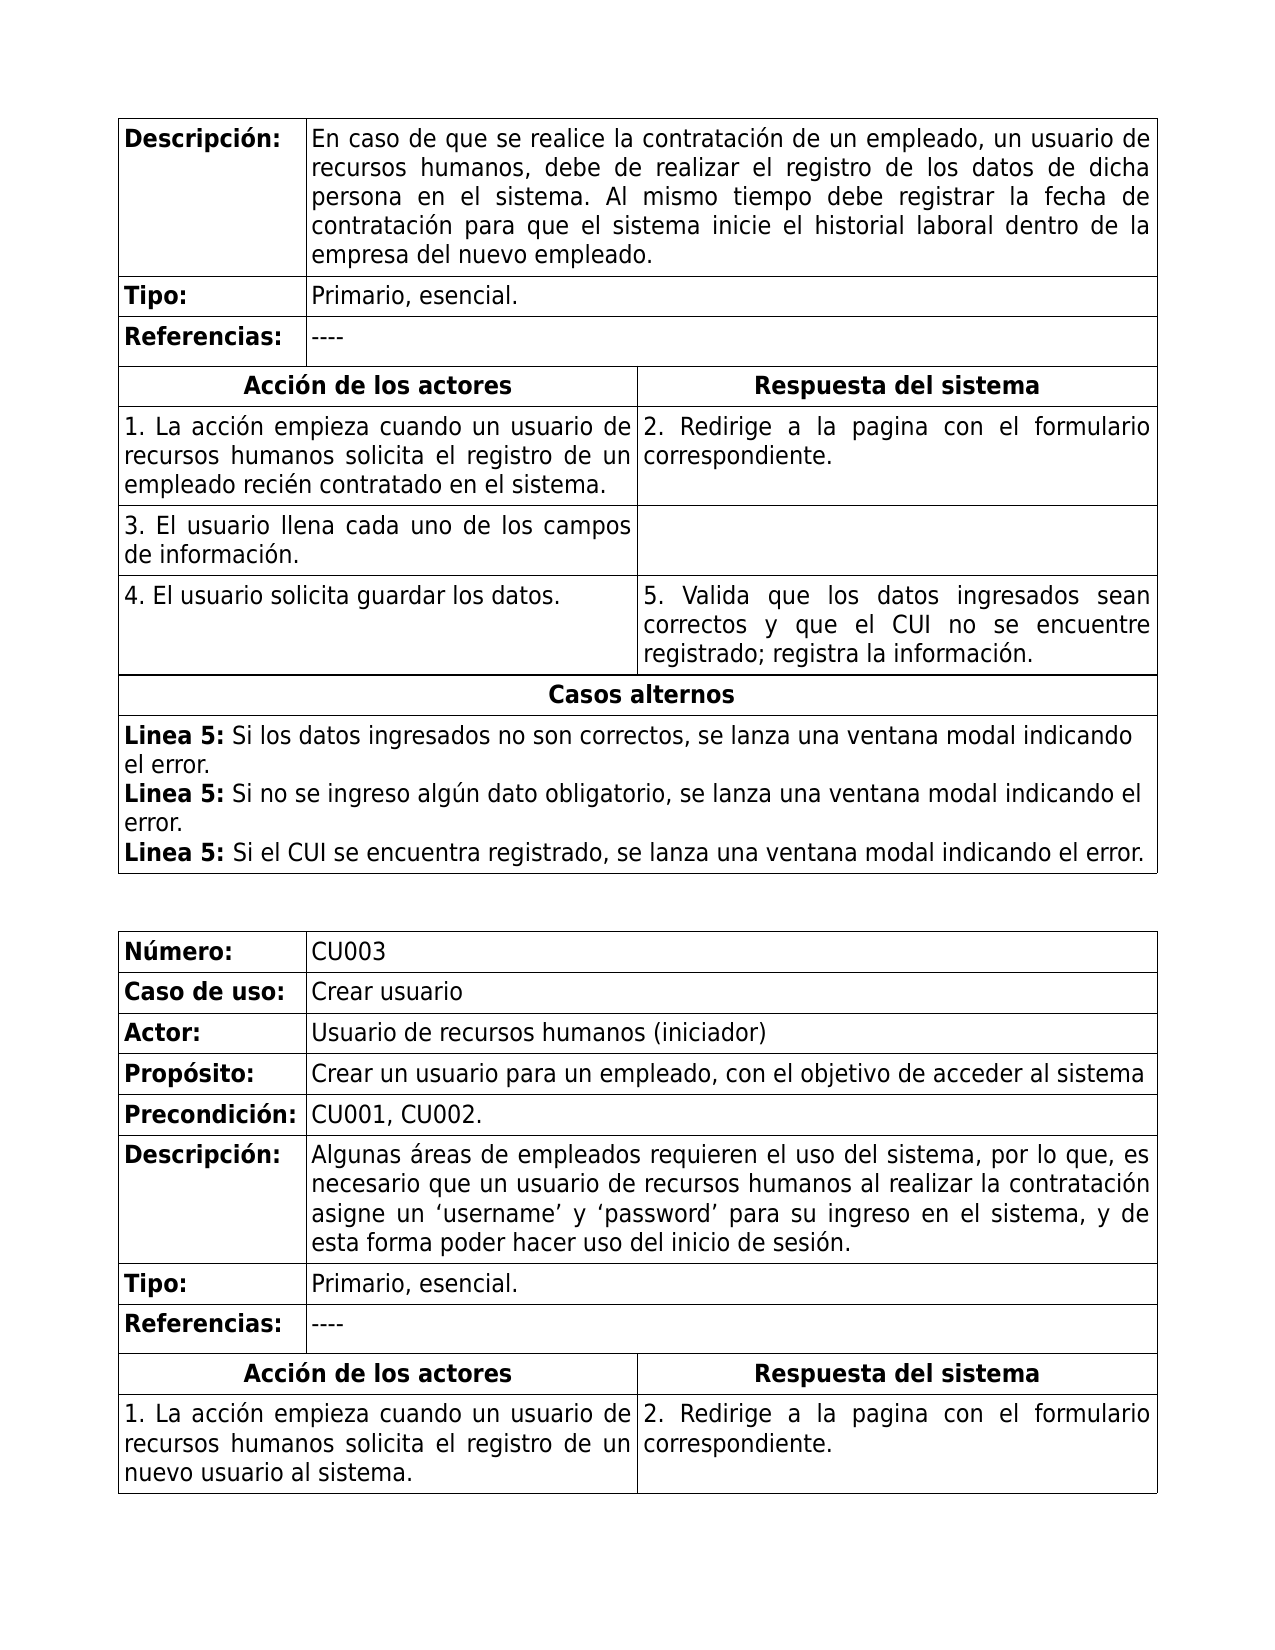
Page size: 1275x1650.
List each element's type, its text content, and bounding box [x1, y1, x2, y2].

table_header CU003 [307, 932, 1157, 972]
table_cell Usuario de recursos humanos (iniciador) [307, 1014, 1157, 1053]
table_cell ---- [307, 317, 1157, 366]
table_cell Crear usuario [307, 973, 1157, 1012]
table_cell Referencias: [119, 317, 306, 366]
table_cell Descripción: [119, 1136, 306, 1263]
table_cell Algunas áreas de empleados requieren el uso del sistema, por lo que, es necesario que un usuario de recursos humanos al realizar la contratación asigne un ‘username’ y ‘password’ para su ingreso en el sistema, y de esta forma poder hacer uso del inicio de sesión. [307, 1136, 1157, 1263]
table_header Respuesta del sistema [638, 1354, 1157, 1394]
table_cell Crear un usuario para un empleado, con el objetivo de acceder al sistema [307, 1054, 1157, 1094]
table_cell 1. La acción empieza cuando un usuario de recursos humanos solicita el registro de un nuevo usuario al sistema. [119, 1395, 637, 1493]
table_cell 1. La acción empieza cuando un usuario de recursos humanos solicita el registro de un empleado recién contratado en el sistema. [119, 407, 637, 505]
table_cell [638, 506, 1157, 575]
table_cell Referencias: [119, 1305, 306, 1353]
table_cell 3. El usuario llena cada uno de los campos de información. [119, 506, 637, 575]
table_cell 4. El usuario solicita guardar los datos. [119, 576, 637, 674]
table_cell 5. Valida que los datos ingresados sean correctos y que el CUI no se encuentre registrado; registra la información. [638, 576, 1157, 674]
table_cell Primario, esencial. [307, 277, 1157, 316]
table_cell Tipo: [119, 1264, 306, 1304]
table_header Casos alternos [119, 676, 1157, 715]
table_cell 2. Redirige a la pagina con el formulario correspondiente. [638, 407, 1157, 505]
table_header Acción de los actores [119, 1354, 637, 1394]
table_cell Descripción: [119, 119, 306, 276]
table_cell Precondición: [119, 1095, 306, 1135]
table_cell Caso de uso: [119, 973, 306, 1012]
table_cell Tipo: [119, 277, 306, 316]
table_cell Linea 5: Si los datos ingresados no son correctos, se lanza una ventana modal indicando el error. Linea 5: Si no se ingreso algún dato obligatorio, se lanza una ventana modal indicando el error. Linea 5: Si el CUI se encuentra registrado, se lanza una ventana modal indicando el error. [119, 716, 1157, 873]
table_cell En caso de que se realice la contratación de un empleado, un usuario de recursos humanos, debe de realizar el registro de los datos de dicha persona en el sistema. Al mismo tiempo debe registrar la fecha de contratación para que el sistema inicie el historial laboral dentro de la empresa del nuevo empleado. [307, 119, 1157, 276]
table_cell Actor: [119, 1014, 306, 1053]
table_cell Propósito: [119, 1054, 306, 1094]
table_cell ---- [307, 1305, 1157, 1353]
table_header Respuesta del sistema [638, 367, 1157, 406]
table_header Número: [119, 932, 306, 972]
table_cell CU001, CU002. [307, 1095, 1157, 1135]
table_header Acción de los actores [119, 367, 637, 406]
table_cell 2. Redirige a la pagina con el formulario correspondiente. [638, 1395, 1157, 1493]
table_cell Primario, esencial. [307, 1264, 1157, 1304]
